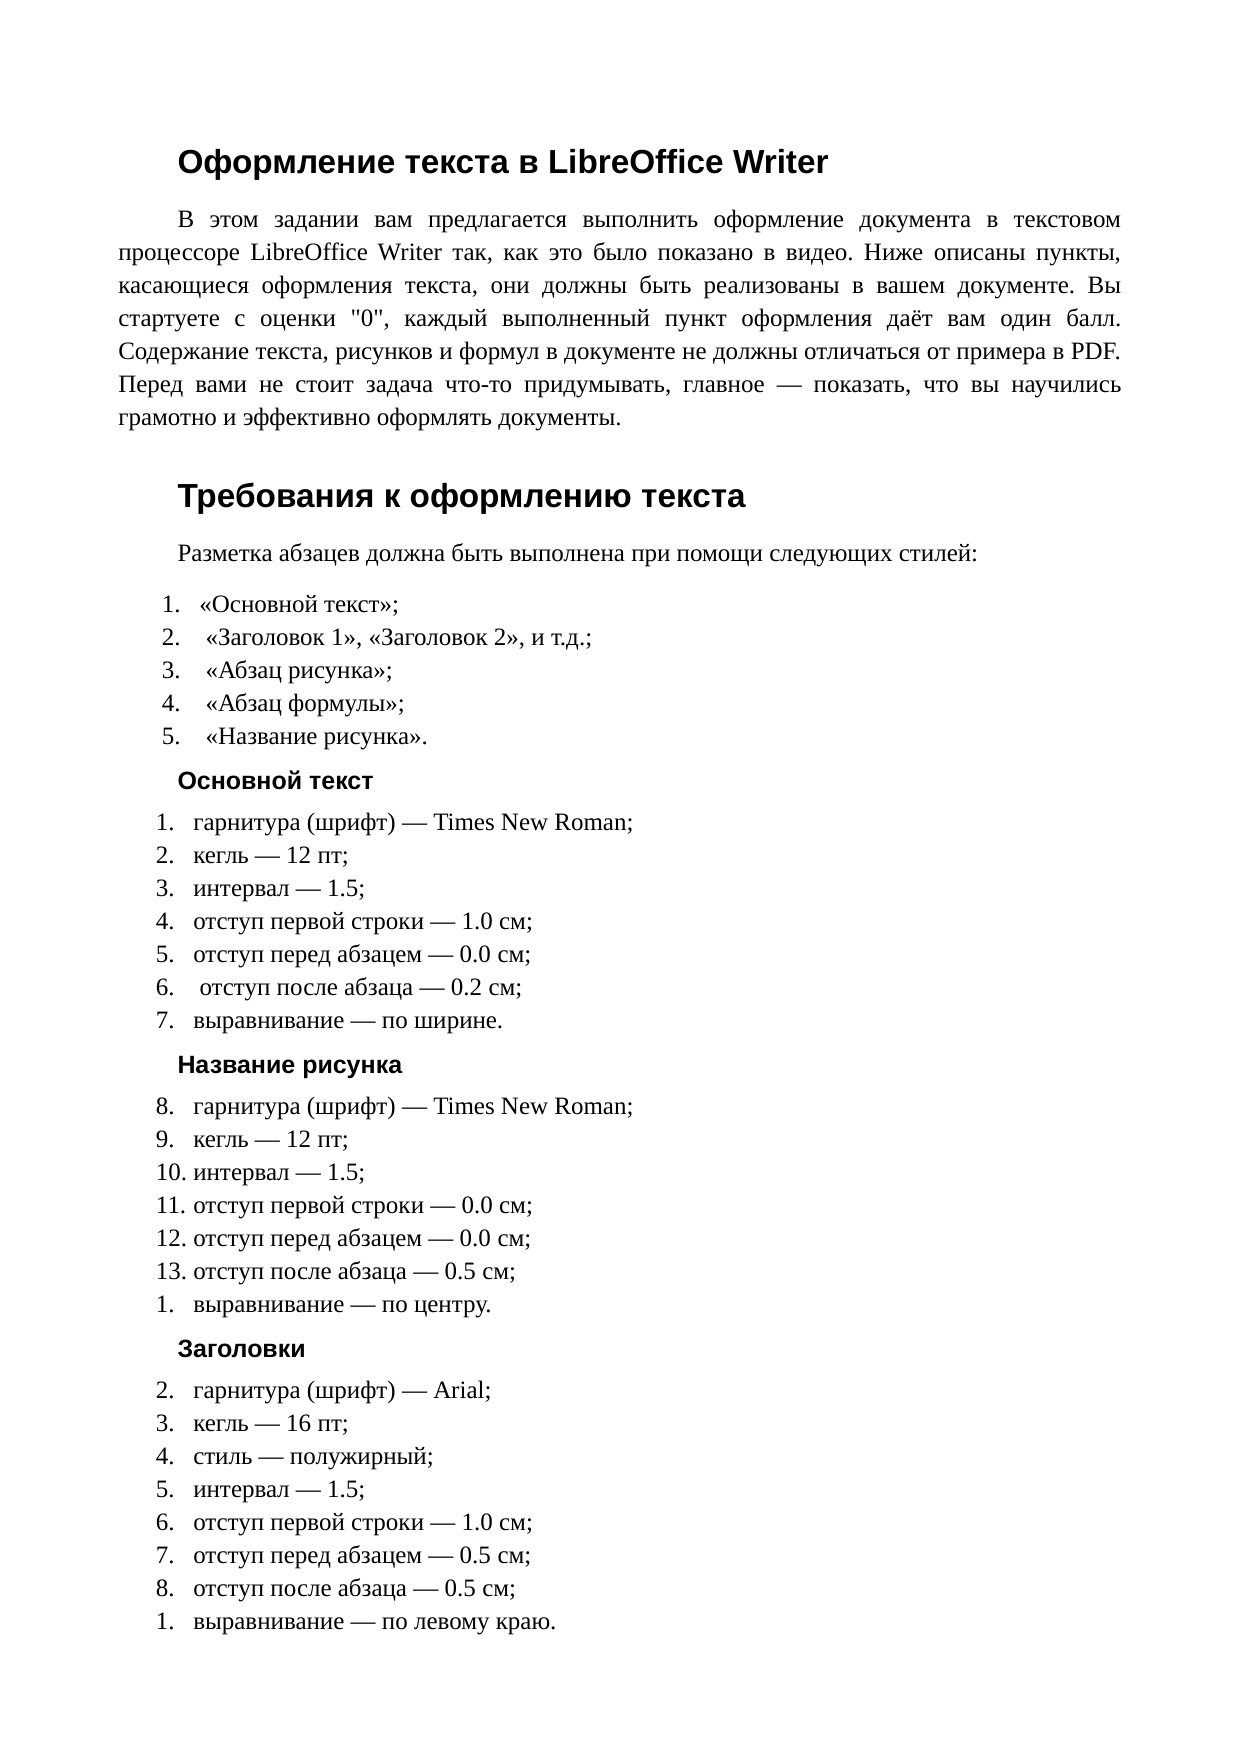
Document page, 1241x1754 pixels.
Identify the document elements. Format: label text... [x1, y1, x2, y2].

list кегль — 12 пт; [156, 1124, 1122, 1153]
list гарнитура (шрифт) — Times New Roman; [156, 1091, 1122, 1120]
list «Основной текст»; [162, 589, 1122, 618]
list выравнивание — по левому краю. [156, 1606, 1122, 1635]
list интервал — 1.5; [156, 873, 1122, 902]
list «Заголовок 1», «Заголовок 2», и т.д.; [162, 622, 1122, 651]
subtitle Заголовки [118, 1334, 1122, 1363]
list гарнитура (шрифт) — Times New Roman; [156, 807, 1122, 836]
list кегль — 12 пт; [156, 840, 1122, 869]
list интервал — 1.5; [156, 1474, 1122, 1503]
subtitle Основной текст [118, 766, 1122, 795]
subtitle Требования к оформлению текста [118, 476, 1122, 515]
list стиль — полужирный; [156, 1441, 1122, 1470]
list отступ первой строки — 0.0 см; [156, 1190, 1122, 1219]
list отступ перед абзацем — 0.5 см; [156, 1540, 1122, 1569]
subtitle Оформление текста в LibreOffice Writer [118, 142, 1122, 180]
list кегль — 16 пт; [156, 1408, 1122, 1437]
list выравнивание — по ширине. [156, 1005, 1122, 1034]
list отступ первой строки — 1.0 см; [156, 1507, 1122, 1536]
list «Название рисунка». [162, 721, 1122, 750]
text Разметка абзацев должна быть выполнена при помощи следующих стилей: [118, 538, 1122, 567]
list отступ после абзаца — 0.5 см; [156, 1256, 1122, 1285]
list выравнивание — по центру. [156, 1289, 1122, 1318]
list отступ после абзаца — 0.5 см; [156, 1573, 1122, 1602]
list «Абзац рисунка»; [162, 655, 1122, 684]
list отступ первой строки — 1.0 см; [156, 906, 1122, 935]
list гарнитура (шрифт) — Arial; [156, 1375, 1122, 1404]
list «Абзац формулы»; [162, 688, 1122, 717]
list интервал — 1.5; [156, 1157, 1122, 1186]
list отступ после абзаца — 0.2 см; [156, 972, 1122, 1001]
subtitle Название рисунка [118, 1050, 1122, 1079]
list отступ перед абзацем — 0.0 см; [156, 939, 1122, 968]
text В этом задании вам предлагается выполнить оформление документа в текстовом процессоре LibreOffice Writer так, как это было показано в видео. Ниже описаны пункты, касающиеся оформления текста, они должны быть реализованы в вашем документе. Вы стартуете с оценки "0", каждый выполненный пункт оформления даёт вам один балл. Содержание текста, рисунков и формул в документе не должны отличаться от примера в PDF. Перед вами не стоит задача что-то придумывать, главное — показать, что вы научились грамотно и эффективно оформлять документы. [118, 204, 1122, 431]
list отступ перед абзацем — 0.0 см; [156, 1223, 1122, 1252]
